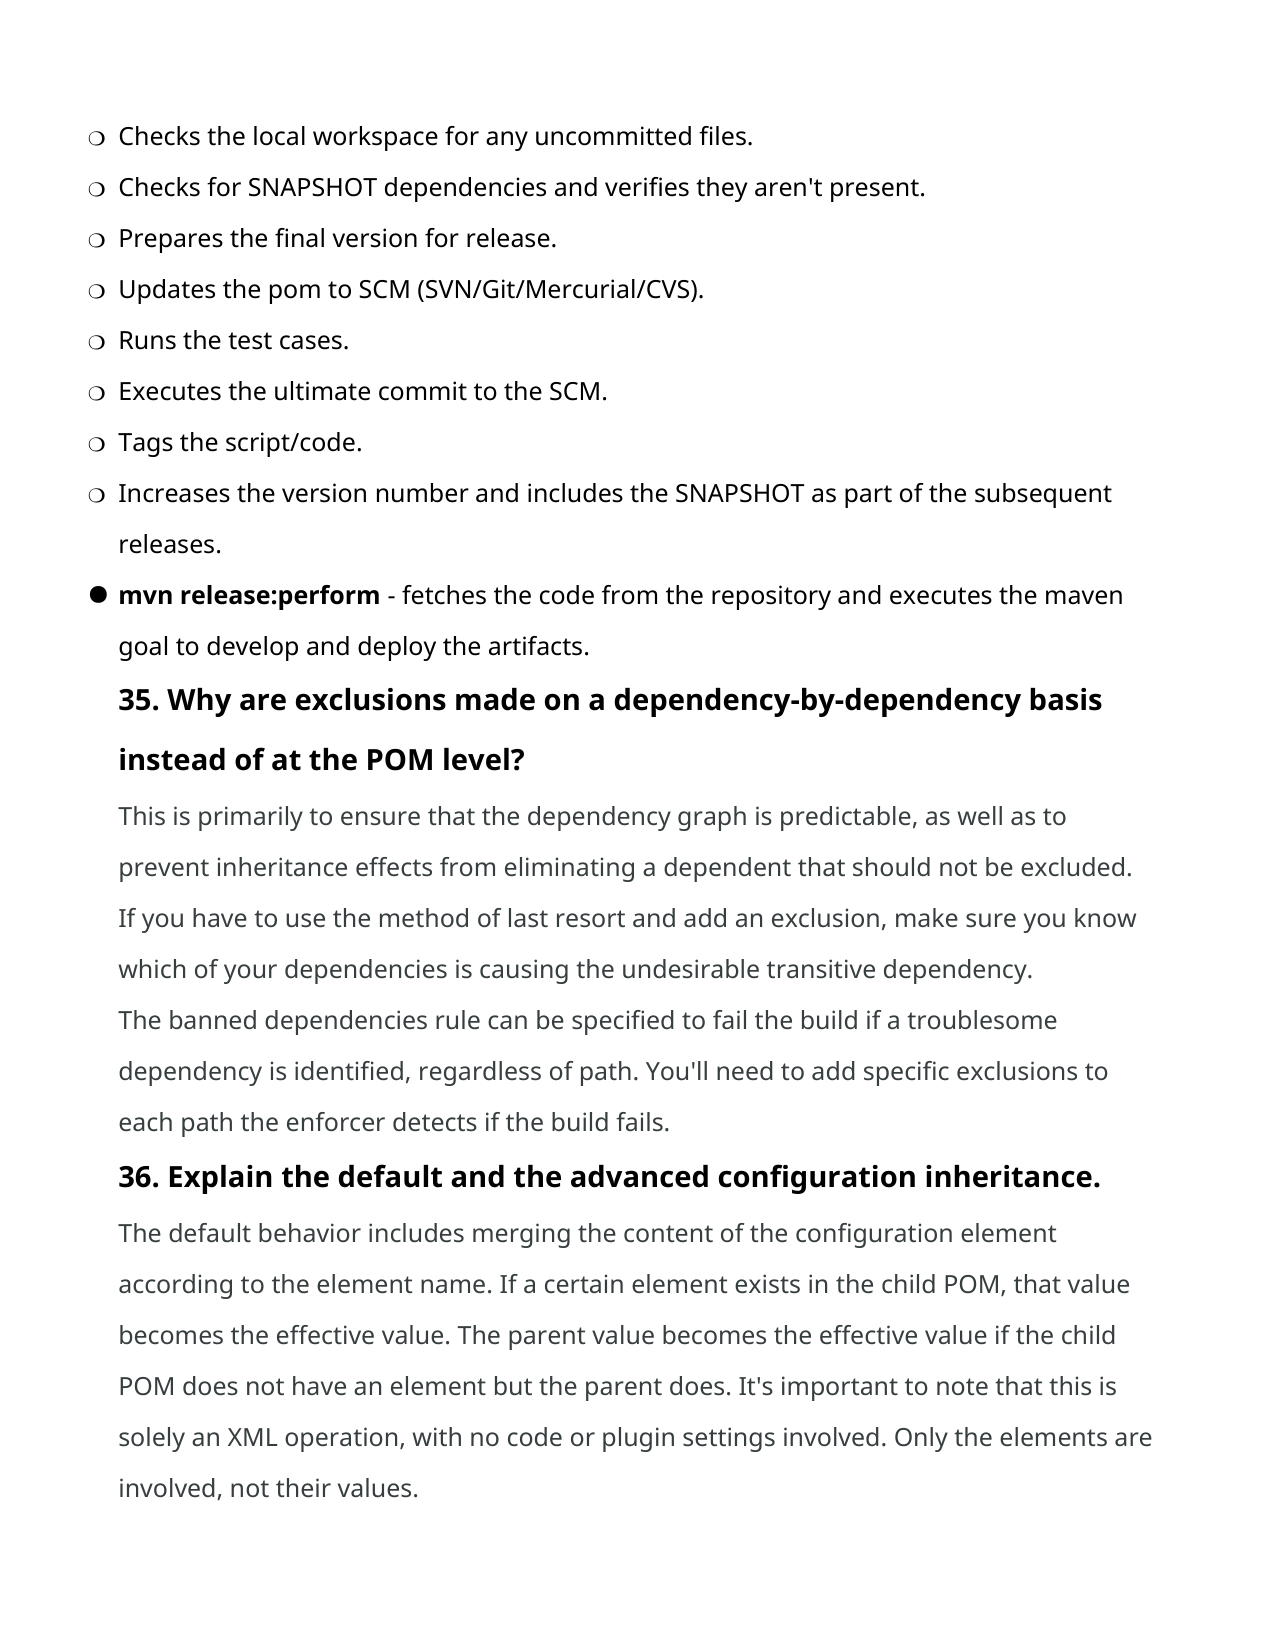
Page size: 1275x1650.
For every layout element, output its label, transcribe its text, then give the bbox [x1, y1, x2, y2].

subtitle 36. Explain the default and the advanced configuration inheritance. [118, 1156, 1157, 1196]
list Executes the ultimate commit to the SCM. [118, 373, 1157, 407]
text The banned dependencies rule can be specified to fail the build if a troublesome dependency is identified, regardless of path. You'll need to add specific exclusions to each path the enforcer detects if the build fails. [118, 1003, 1157, 1139]
list Updates the pom to SCM (SVN/Git/Mercurial/CVS). [118, 271, 1157, 305]
text This is primarily to ensure that the dependency graph is predictable, as well as to prevent inheritance effects from eliminating a dependent that should not be excluded. If you have to use the method of last resort and add an exclusion, make sure you know which of your dependencies is causing the undesirable transitive dependency. [118, 798, 1157, 986]
list Checks for SNAPSHOT dependencies and verifies they aren't present. [118, 169, 1157, 203]
list Tags the script/code. [118, 424, 1157, 458]
list Prepares the final version for release. [118, 220, 1157, 254]
list Checks the local workspace for any uncommitted files. [118, 118, 1157, 152]
text The default behavior includes merging the content of the configuration element according to the element name. If a certain element exists in the child POM, that value becomes the effective value. The parent value becomes the effective value if the child POM does not have an element but the parent does. It's important to note that this is solely an XML operation, with no code or plugin settings involved. Only the elements are involved, not their values. [118, 1215, 1157, 1504]
list Runs the test cases. [118, 322, 1157, 356]
list mvn release:perform - fetches the code from the repository and executes the maven goal to develop and deploy the artifacts. [118, 577, 1157, 663]
subtitle 35. Why are exclusions made on a dependency-by-dependency basis instead of at the POM level? [118, 679, 1157, 779]
list Increases the version number and includes the SNAPSHOT as part of the subsequent releases. [118, 475, 1157, 561]
